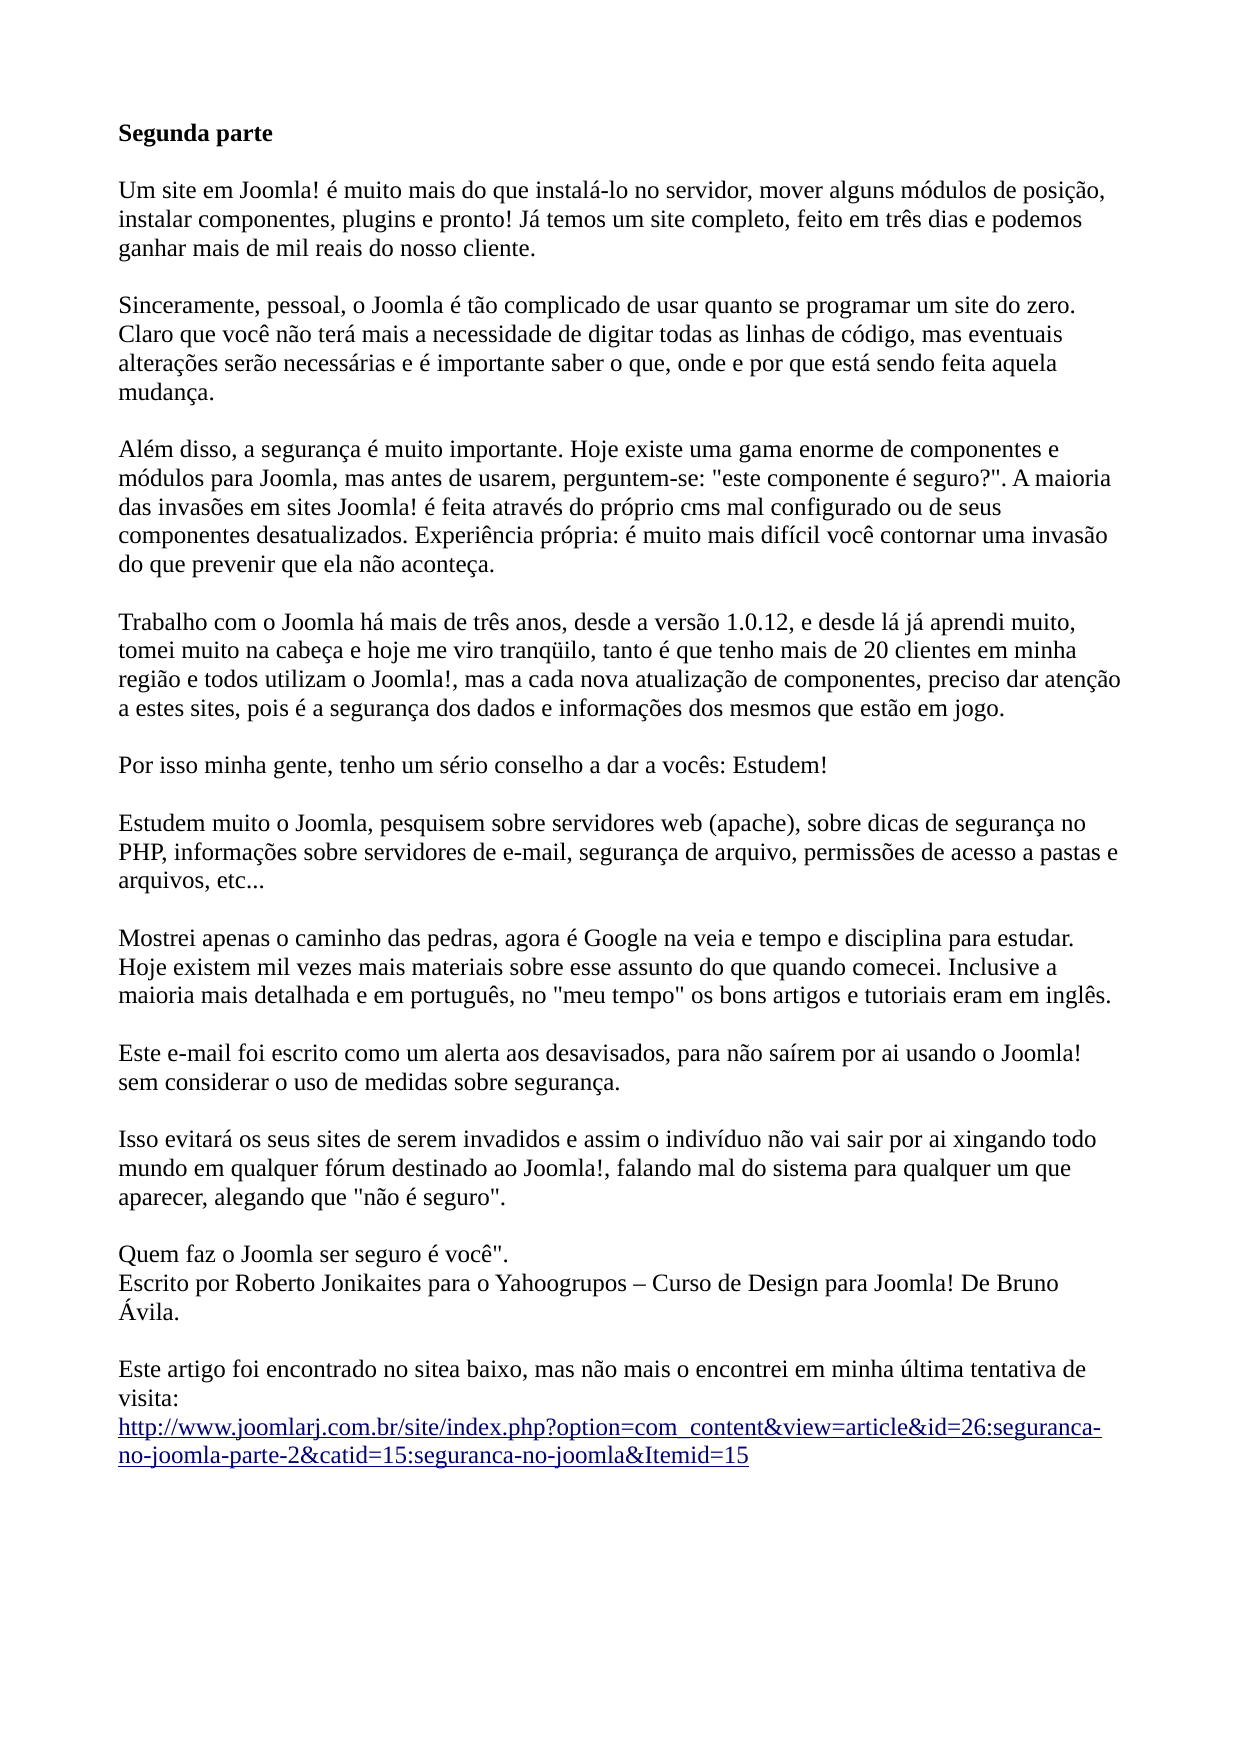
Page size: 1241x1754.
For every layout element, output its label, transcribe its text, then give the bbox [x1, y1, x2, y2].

text Segunda parte [118, 118, 1122, 147]
text Mostrei apenas o caminho das pedras, agora é Google na veia e tempo e disciplina para estudar. Hoje existem mil vezes mais materiais sobre esse assunto do que quando comecei. Inclusive a maioria mais detalhada e em português, no "meu tempo" os bons artigos e tutoriais eram em inglês. [118, 923, 1122, 1009]
text Sinceramente, pessoal, o Joomla é tão complicado de usar quanto se programar um site do zero. Claro que você não terá mais a necessidade de digitar todas as linhas de código, mas eventuais alterações serão necessárias e é importante saber o que, onde e por que está sendo feita aquela mudança. [118, 291, 1122, 406]
text Trabalho com o Joomla há mais de três anos, desde a versão 1.0.12, e desde lá já aprendi muito, tomei muito na cabeça e hoje me viro tranqüilo, tanto é que tenho mais de 20 clientes em minha região e todos utilizam o Joomla!, mas a cada nova atualização de componentes, preciso dar atenção a estes sites, pois é a segurança dos dados e informações dos mesmos que estão em jogo. [118, 607, 1122, 722]
text Estudem muito o Joomla, pesquisem sobre servidores web (apache), sobre dicas de segurança no PHP, informações sobre servidores de e-mail, segurança de arquivo, permissões de acesso a pastas e arquivos, etc... [118, 808, 1122, 894]
text Um site em Joomla! é muito mais do que instalá-lo no servidor, mover alguns módulos de posição, instalar componentes, plugins e pronto! Já temos um site completo, feito em três dias e podemos ganhar mais de mil reais do nosso cliente. [118, 176, 1122, 262]
text Escrito por Roberto Jonikaites para o Yahoogrupos – Curso de Design para Joomla! De Bruno Ávila. [118, 1268, 1122, 1326]
text Quem faz o Joomla ser seguro é você". [118, 1239, 1122, 1268]
text Por isso minha gente, tenho um sério conselho a dar a vocês: Estudem! [118, 751, 1122, 779]
text Isso evitará os seus sites de serem invadidos e assim o indivíduo não vai sair por ai xingando todo mundo em qualquer fórum destinado ao Joomla!, falando mal do sistema para qualquer um que aparecer, alegando que "não é seguro". [118, 1124, 1122, 1211]
text Além disso, a segurança é muito importante. Hoje existe uma gama enorme de componentes e módulos para Joomla, mas antes de usarem, perguntem-se: "este componente é seguro?". A maioria das invasões em sites Joomla! é feita através do próprio cms mal configurado ou de seus componentes desatualizados. Experiência própria: é muito mais difícil você contornar uma invasão do que prevenir que ela não aconteça. [118, 434, 1122, 578]
text http://www.joomlarj.com.br/site/index.php?option=com_content&view=article&id=26:seguranca-no-joomla-parte-2&catid=15:seguranca-no-joomla&Itemid=15 [118, 1412, 1122, 1469]
text Este artigo foi encontrado no sitea baixo, mas não mais o encontrei em minha última tentativa de visita: [118, 1354, 1122, 1412]
text Este e-mail foi escrito como um alerta aos desavisados, para não saírem por ai usando o Joomla! sem considerar o uso de medidas sobre segurança. [118, 1038, 1122, 1096]
